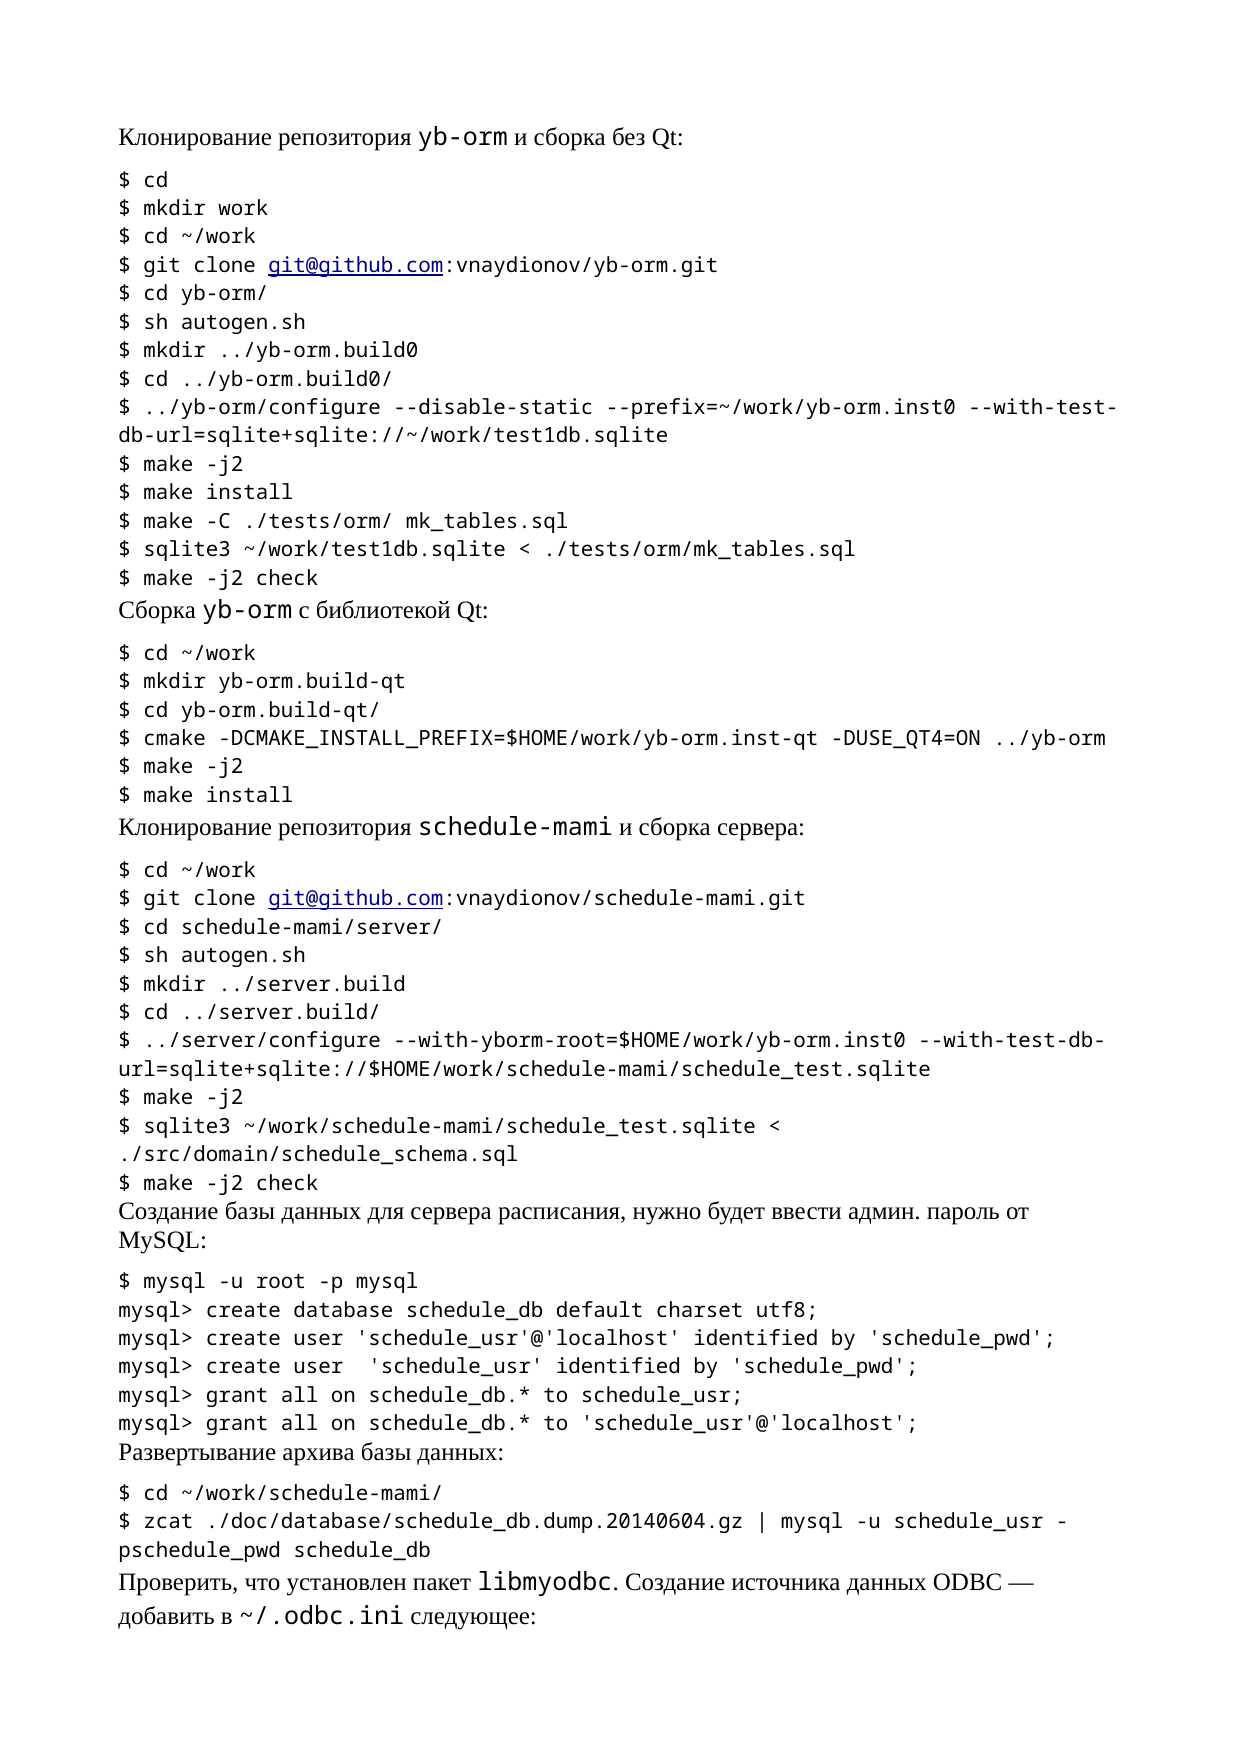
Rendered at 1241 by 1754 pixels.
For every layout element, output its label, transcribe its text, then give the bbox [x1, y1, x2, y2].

text $ sh autogen.sh [118, 307, 1122, 335]
text mysql> create user 'schedule_usr' identified by 'schedule_pwd'; [118, 1352, 1122, 1380]
text $ mkdir yb-orm.build-qt [118, 666, 1122, 695]
text $ make -j2 check [118, 563, 1122, 591]
text $ make install [118, 780, 1122, 808]
text mysql> grant all on schedule_db.* to 'schedule_usr'@'localhost'; [118, 1408, 1122, 1437]
text $ mkdir ../server.build [118, 969, 1122, 997]
text $ cd [118, 165, 1122, 193]
text $ cd ../server.build/ [118, 997, 1122, 1026]
text Развертывание архива базы данных: [118, 1437, 1122, 1466]
text Сборка yb-orm с библиотекой Qt: [118, 591, 1122, 625]
text $ git clone git@github.com:vnaydionov/schedule-mami.git [118, 883, 1122, 912]
text mysql> grant all on schedule_db.* to schedule_usr; [118, 1380, 1122, 1408]
text $ cd yb-orm/ [118, 278, 1122, 307]
text $ make -j2 [118, 1082, 1122, 1111]
text $ make install [118, 477, 1122, 506]
text Проверить, что установлен пакет libmyodbc. Создание источника данных ODBC — добавить в ~/.odbc.ini следующее: [118, 1563, 1122, 1632]
text $ make -j2 [118, 449, 1122, 477]
text Клонирование репозитория yb-orm и сборка без Qt: [118, 118, 1122, 152]
text $ cd yb-orm.build-qt/ [118, 695, 1122, 723]
text $ make -j2 check [118, 1168, 1122, 1196]
text $ cd ~/work [118, 855, 1122, 883]
text $ make -j2 [118, 752, 1122, 780]
text $ ../server/configure --with-yborm-root=$HOME/work/yb-orm.inst0 --with-test-db-url=sqlite+sqlite://$HOME/work/schedule-mami/schedule_test.sqlite [118, 1026, 1122, 1082]
text $ sh autogen.sh [118, 940, 1122, 969]
text mysql> create user 'schedule_usr'@'localhost' identified by 'schedule_pwd'; [118, 1323, 1122, 1352]
text Создание базы данных для сервера расписания, нужно будет ввести админ. пароль от MySQL: [118, 1196, 1122, 1254]
text $ mysql -u root -p mysql [118, 1266, 1122, 1295]
text $ cd ~/work [118, 638, 1122, 666]
text $ git clone git@github.com:vnaydionov/yb-orm.git [118, 250, 1122, 278]
text $ cmake -DCMAKE_INSTALL_PREFIX=$HOME/work/yb-orm.inst-qt -DUSE_QT4=ON ../yb-orm [118, 723, 1122, 752]
text $ cd ../yb-orm.build0/ [118, 364, 1122, 392]
text $ ../yb-orm/configure --disable-static --prefix=~/work/yb-orm.inst0 --with-test-db-url=sqlite+sqlite://~/work/test1db.sqlite [118, 392, 1122, 449]
text $ sqlite3 ~/work/schedule-mami/schedule_test.sqlite < ./src/domain/schedule_schema.sql [118, 1111, 1122, 1168]
text $ mkdir work [118, 193, 1122, 222]
text $ sqlite3 ~/work/test1db.sqlite < ./tests/orm/mk_tables.sql [118, 534, 1122, 563]
text $ mkdir ../yb-orm.build0 [118, 335, 1122, 364]
text $ make -C ./tests/orm/ mk_tables.sql [118, 506, 1122, 534]
text $ cd ~/work/schedule-mami/ [118, 1478, 1122, 1507]
text $ zcat ./doc/database/schedule_db.dump.20140604.gz | mysql -u schedule_usr -pschedule_pwd schedule_db [118, 1507, 1122, 1563]
text $ cd ~/work [118, 222, 1122, 250]
text Клонирование репозитория schedule-mami и сборка сервера: [118, 808, 1122, 842]
text mysql> create database schedule_db default charset utf8; [118, 1295, 1122, 1323]
text $ cd schedule-mami/server/ [118, 912, 1122, 940]
